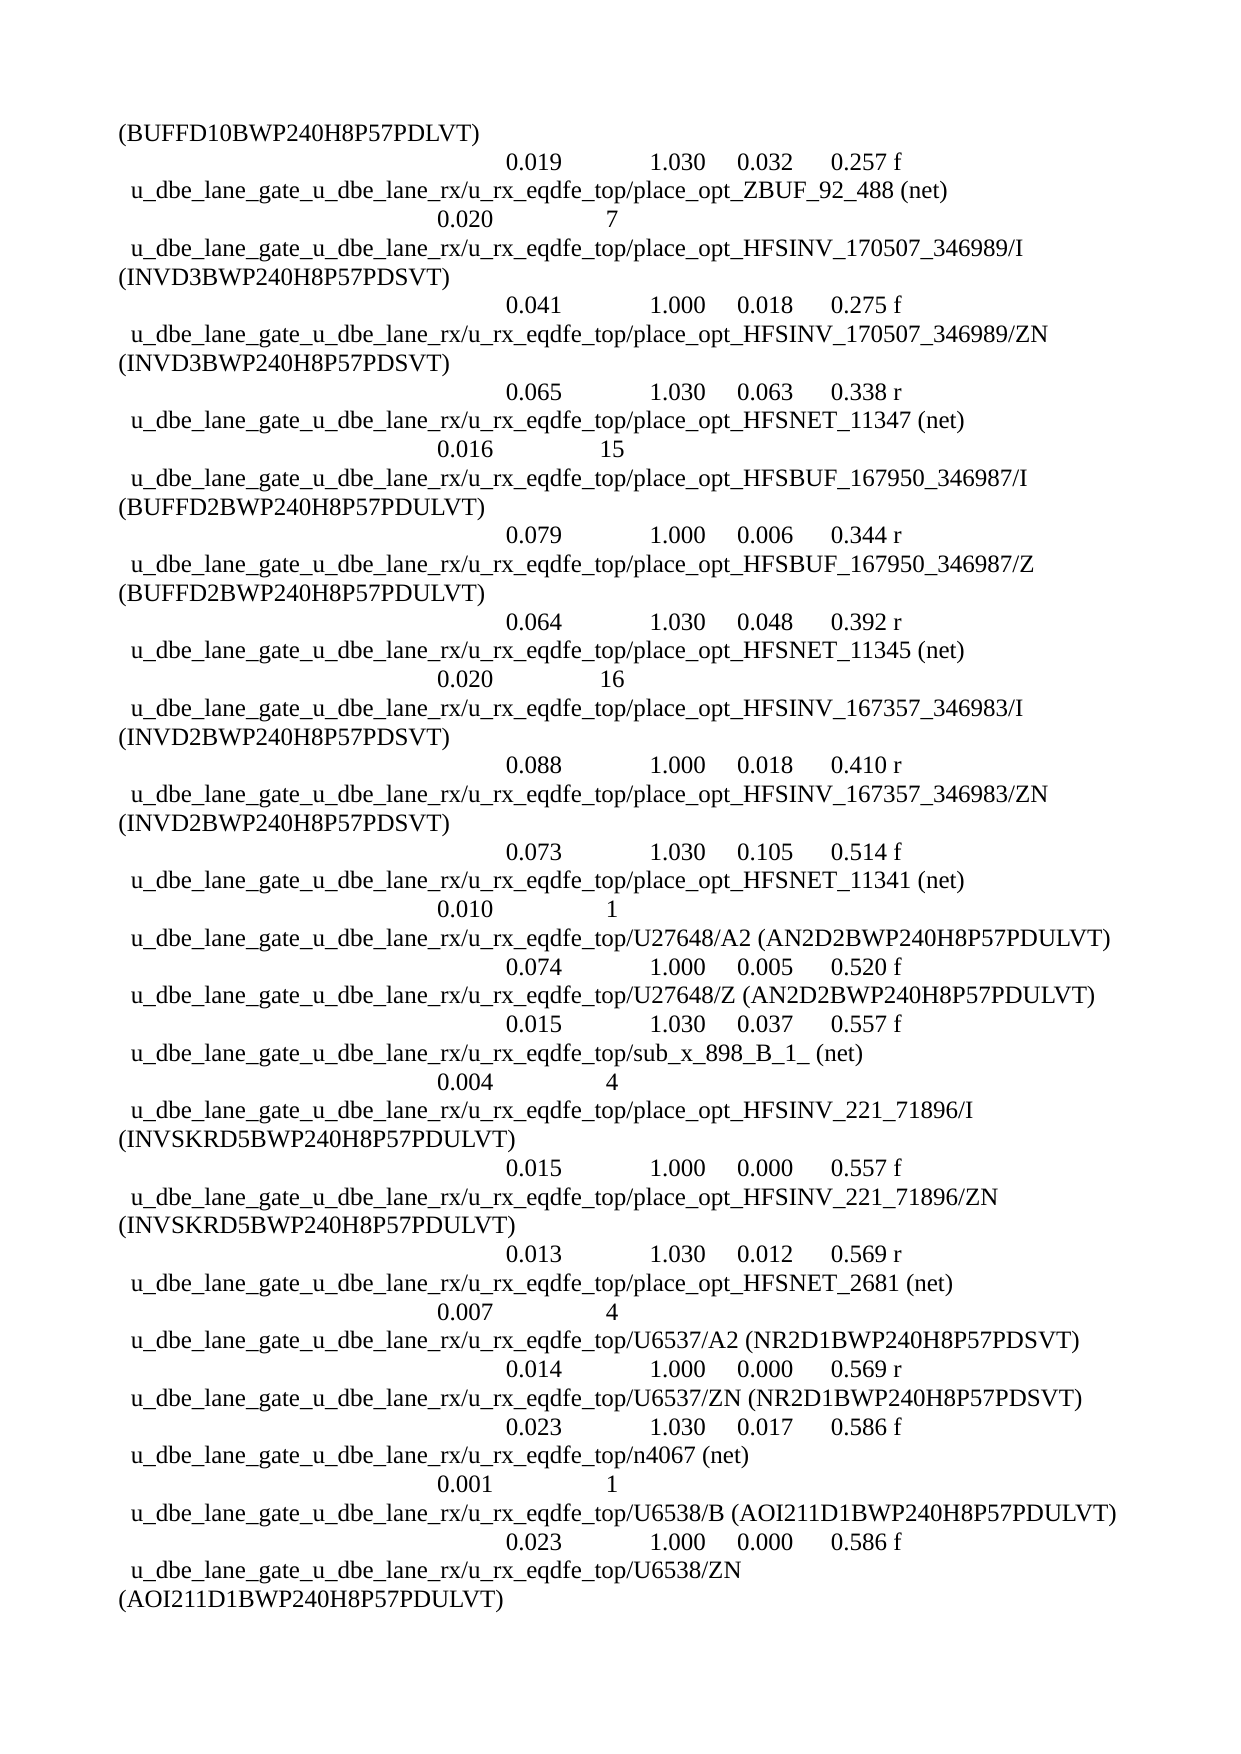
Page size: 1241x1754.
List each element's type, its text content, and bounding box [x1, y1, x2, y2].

text u_dbe_lane_gate_u_dbe_lane_rx/u_rx_eqdfe_top/place_opt_HFSNET_11341 (net) [118, 866, 1122, 894]
text u_dbe_lane_gate_u_dbe_lane_rx/u_rx_eqdfe_top/U6537/A2 (NR2D1BWP240H8P57PDSVT) [118, 1326, 1122, 1354]
text 0.014 1.000 0.000 0.569 r [118, 1354, 1122, 1383]
text u_dbe_lane_gate_u_dbe_lane_rx/u_rx_eqdfe_top/place_opt_HFSNET_11345 (net) [118, 636, 1122, 664]
text 0.020 7 [118, 204, 1122, 233]
text u_dbe_lane_gate_u_dbe_lane_rx/u_rx_eqdfe_top/U6538/ZN (AOI211D1BWP240H8P57PDULVT) [118, 1556, 1122, 1613]
text 0.004 4 [118, 1067, 1122, 1096]
text 0.007 4 [118, 1297, 1122, 1326]
text u_dbe_lane_gate_u_dbe_lane_rx/u_rx_eqdfe_top/place_opt_ZBUF_92_488 (net) [118, 176, 1122, 204]
text 0.041 1.000 0.018 0.275 f [118, 291, 1122, 319]
text u_dbe_lane_gate_u_dbe_lane_rx/u_rx_eqdfe_top/U27648/Z (AN2D2BWP240H8P57PDULVT) [118, 981, 1122, 1009]
text 0.064 1.030 0.048 0.392 r [118, 607, 1122, 636]
text 0.023 1.030 0.017 0.586 f [118, 1412, 1122, 1441]
text 0.073 1.030 0.105 0.514 f [118, 837, 1122, 866]
text u_dbe_lane_gate_u_dbe_lane_rx/u_rx_eqdfe_top/place_opt_HFSINV_167357_346983/I (INVD2BWP240H8P57PDSVT) [118, 693, 1122, 751]
text 0.015 1.030 0.037 0.557 f [118, 1009, 1122, 1038]
text 0.079 1.000 0.006 0.344 r [118, 521, 1122, 549]
text 0.013 1.030 0.012 0.569 r [118, 1239, 1122, 1268]
text u_dbe_lane_gate_u_dbe_lane_rx/u_rx_eqdfe_top/place_opt_HFSNET_11347 (net) [118, 406, 1122, 434]
text u_dbe_lane_gate_u_dbe_lane_rx/u_rx_eqdfe_top/U6538/B (AOI211D1BWP240H8P57PDULVT) [118, 1498, 1122, 1527]
text (BUFFD10BWP240H8P57PDLVT) [118, 118, 1122, 147]
text u_dbe_lane_gate_u_dbe_lane_rx/u_rx_eqdfe_top/place_opt_HFSNET_2681 (net) [118, 1268, 1122, 1297]
text 0.074 1.000 0.005 0.520 f [118, 952, 1122, 981]
text 0.065 1.030 0.063 0.338 r [118, 377, 1122, 406]
text 0.088 1.000 0.018 0.410 r [118, 751, 1122, 779]
text u_dbe_lane_gate_u_dbe_lane_rx/u_rx_eqdfe_top/place_opt_HFSBUF_167950_346987/I (BUFFD2BWP240H8P57PDULVT) [118, 463, 1122, 521]
text u_dbe_lane_gate_u_dbe_lane_rx/u_rx_eqdfe_top/place_opt_HFSINV_221_71896/I (INVSKRD5BWP240H8P57PDULVT) [118, 1096, 1122, 1153]
text 0.023 1.000 0.000 0.586 f [118, 1527, 1122, 1556]
text u_dbe_lane_gate_u_dbe_lane_rx/u_rx_eqdfe_top/place_opt_HFSINV_221_71896/ZN (INVSKRD5BWP240H8P57PDULVT) [118, 1182, 1122, 1239]
text 0.015 1.000 0.000 0.557 f [118, 1153, 1122, 1182]
text u_dbe_lane_gate_u_dbe_lane_rx/u_rx_eqdfe_top/place_opt_HFSBUF_167950_346987/Z (BUFFD2BWP240H8P57PDULVT) [118, 549, 1122, 607]
text u_dbe_lane_gate_u_dbe_lane_rx/u_rx_eqdfe_top/U27648/A2 (AN2D2BWP240H8P57PDULVT) [118, 923, 1122, 952]
text u_dbe_lane_gate_u_dbe_lane_rx/u_rx_eqdfe_top/place_opt_HFSINV_167357_346983/ZN (INVD2BWP240H8P57PDSVT) [118, 779, 1122, 837]
text u_dbe_lane_gate_u_dbe_lane_rx/u_rx_eqdfe_top/place_opt_HFSINV_170507_346989/ZN (INVD3BWP240H8P57PDSVT) [118, 319, 1122, 377]
text u_dbe_lane_gate_u_dbe_lane_rx/u_rx_eqdfe_top/sub_x_898_B_1_ (net) [118, 1038, 1122, 1067]
text u_dbe_lane_gate_u_dbe_lane_rx/u_rx_eqdfe_top/place_opt_HFSINV_170507_346989/I (INVD3BWP240H8P57PDSVT) [118, 233, 1122, 291]
text u_dbe_lane_gate_u_dbe_lane_rx/u_rx_eqdfe_top/n4067 (net) [118, 1441, 1122, 1469]
text 0.010 1 [118, 894, 1122, 923]
text 0.019 1.030 0.032 0.257 f [118, 147, 1122, 176]
text 0.001 1 [118, 1469, 1122, 1498]
text u_dbe_lane_gate_u_dbe_lane_rx/u_rx_eqdfe_top/U6537/ZN (NR2D1BWP240H8P57PDSVT) [118, 1383, 1122, 1412]
text 0.016 15 [118, 434, 1122, 463]
text 0.020 16 [118, 664, 1122, 693]
